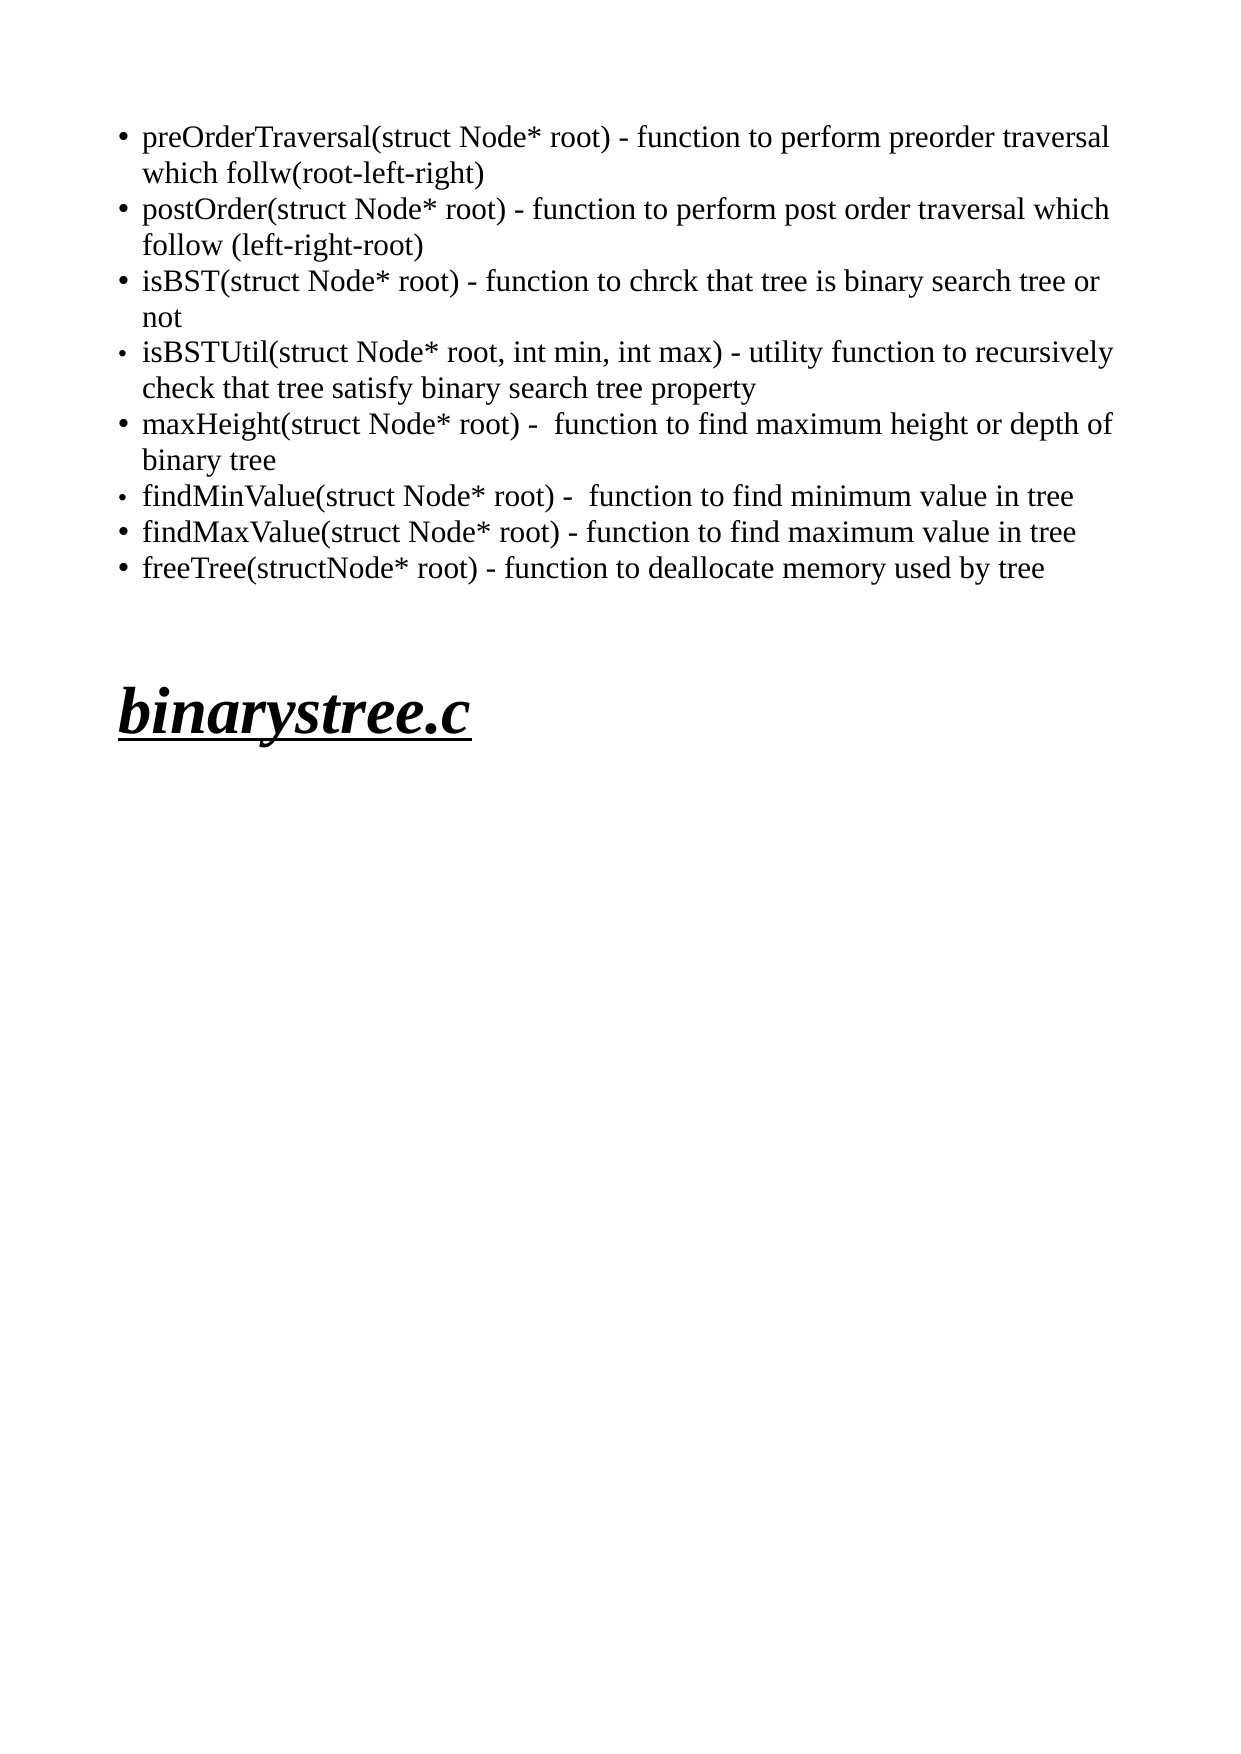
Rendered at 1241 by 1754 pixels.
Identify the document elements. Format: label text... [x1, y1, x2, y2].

list isBST(struct Node* root) - function to chrck that tree is binary search tree or not [118, 262, 1122, 334]
list maxHeight(struct Node* root) - function to find maximum height or depth of binary tree [118, 406, 1122, 477]
list findMinValue(struct Node* root) - function to find minimum value in tree [118, 477, 1122, 513]
list findMaxValue(struct Node* root) - function to find maximum value in tree [118, 513, 1122, 549]
text binarystree.c [118, 672, 1122, 748]
list postOrder(struct Node* root) - function to perform post order traversal which follow (left-right-root) [118, 190, 1122, 262]
list isBSTUtil(struct Node* root, int min, int max) - utility function to recursively check that tree satisfy binary search tree property [118, 334, 1122, 406]
list freeTree(structNode* root) - function to deallocate memory used by tree [118, 549, 1122, 585]
list preOrderTraversal(struct Node* root) - function to perform preorder traversal which follw(root-left-right) [118, 118, 1122, 190]
